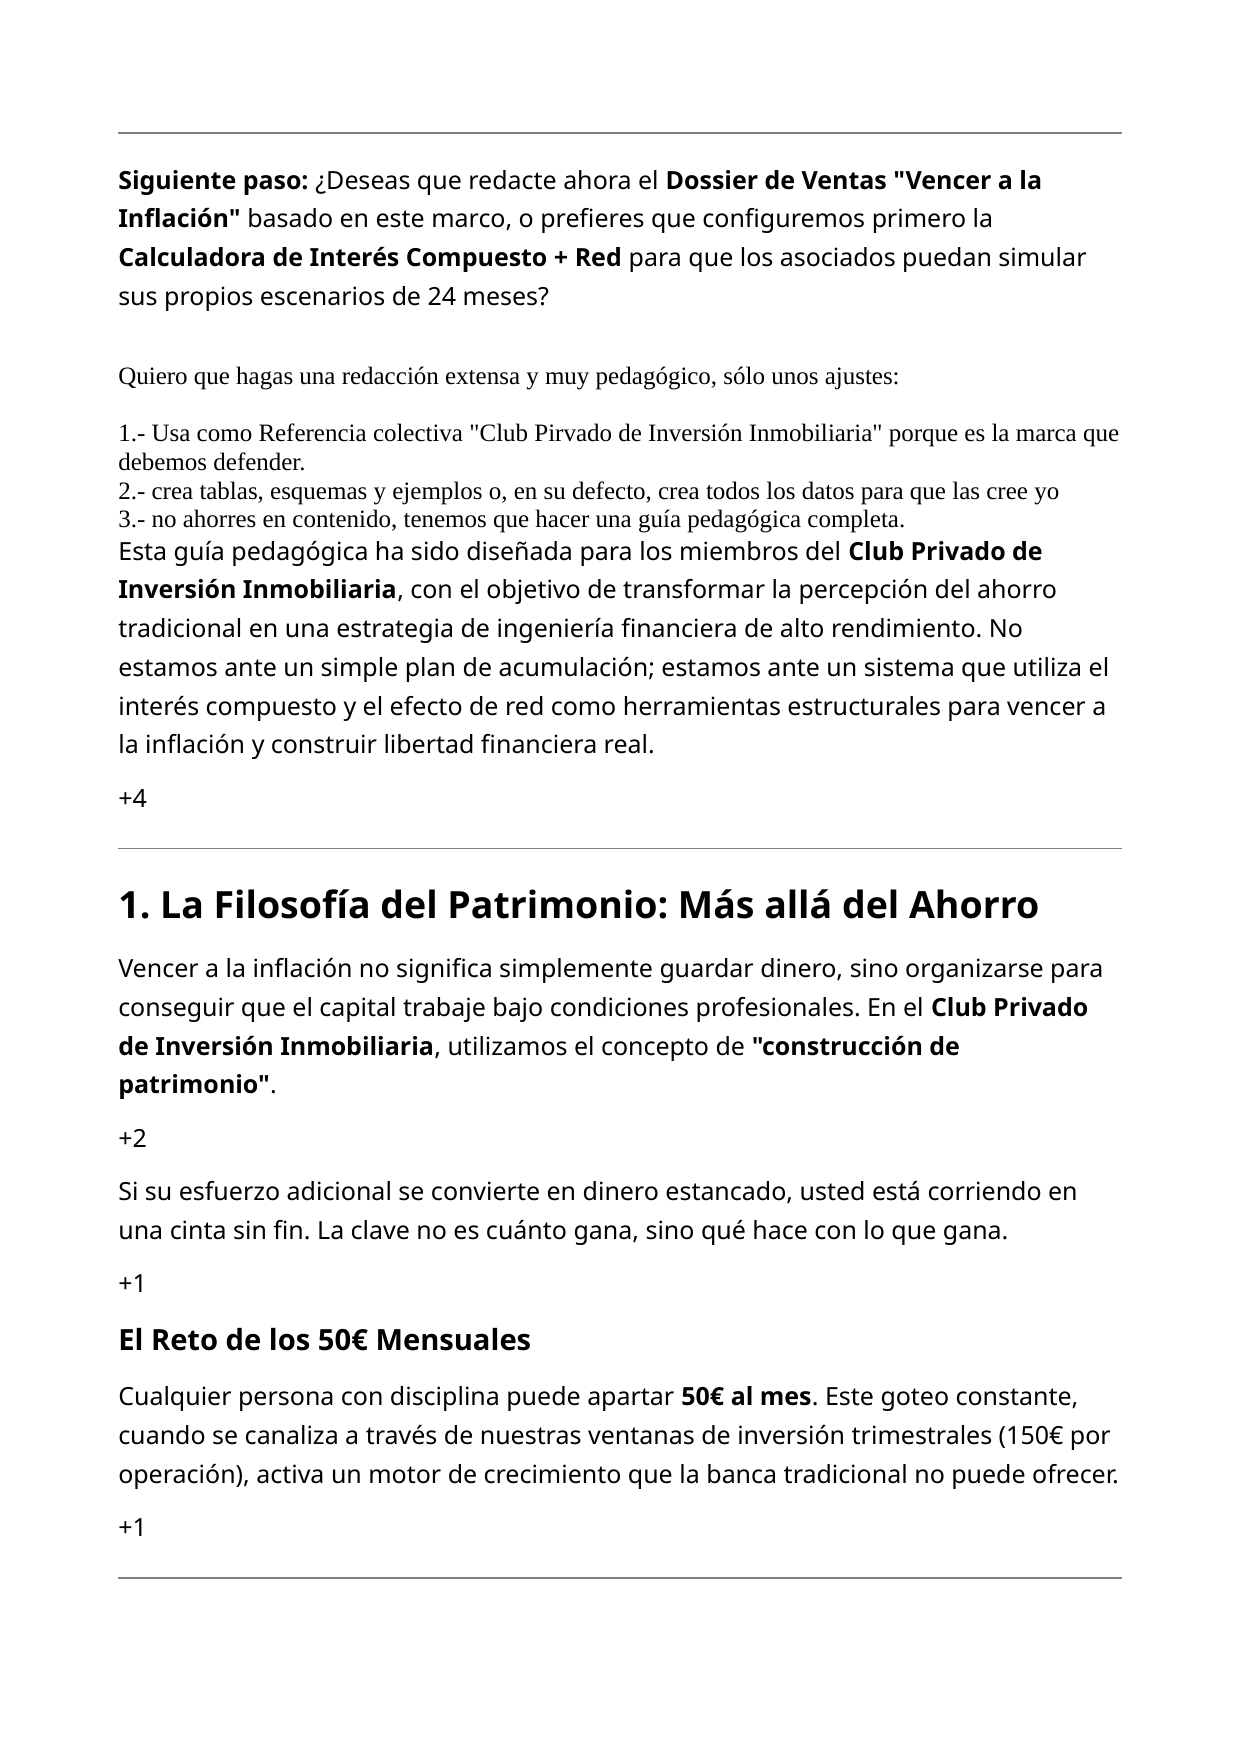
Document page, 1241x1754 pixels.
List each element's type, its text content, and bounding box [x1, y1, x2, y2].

table_cell Ha sido un proceso de destilación intenso. Con esta tercera ronda, hemos pasado de una idea de ahorro a una maquinaria de ingeniería financiera y social. Hemos definido un sistema donde la disciplina individual se multiplica por un efecto de red ininterrumpido, culminando en una carrera profesional como Gestor dentro del Club. +2 A continuación, presento la Síntesis Estratégica Final que servirá como base para el Whitepaper y las herramientas de simulación. 🏗️ Marco Estratégico: El Sistema "Snowball & Catapult" 1. El Núcleo de Ahorro e Inversión (Lógica Individual) El sistema se basa en la accesibilidad masiva mediante una aportación de 50€ mensuales. Este capital se acumula trimestralmente (150€) para entrar en ventanas de inversión alternas: +1 Ciclo A (La Catapulta): Rendimiento del 20% APY en proyectos de 6 meses (ej. preventas inmobiliarias como Lordelo o Haven Nobre). La salida de estos proyectos coincide quirúrgicamente con la apertura de nuevas ventanas, permitiendo un roll-over que acelera exponencialmente el patrimonio. +1 Ciclo B (Refugio): Rendimiento del 8% APY para capital en espera o proyectos de renta estable. +2 2. El Motor de Red (Efecto Ininterrumpido 1x1) Para evitar la parálisis por análisis, el modelo de red se simplifica a una norma de "Prescripción Continua": Dinámica: Cada asociado suma un nuevo prescriptor al mes. +1 Estructura de Beneficios: Comisiones liquidadas al cierre de inversión o reparto anual: Nivel 1 (Hijos): 1% del capital invertido. Nivel 2 (Nietos): 0.5% del capital invertido. Nivel 3 (Bisnietos): 0.25% del capital invertido. Hito de "Autofinanciación": El documento mostrará el mes exacto en el que las comisiones de red superan los 50€ mensuales, permitiendo que el patrimonio crezca sin aportación directa del bolsillo del usuario (Riesgo Cero Real). 3. Plan de Carrera: De Inversor a Gestor El Club no busca usuarios pasivos, sino formar profesionales bajo el estándar Breeder Hub. +1 La Graduación: El acompañamiento y la formación continua permiten al micro-inversor evolucionar. +1 El Objetivo "Millonario": Alcanzar la gestión de 1 Millón de euros en activos en un plazo de 2 años. La Recompensa: Convertirse en Gestor con empresa propia dentro del ecosistema, con capacidad de aportar y liderar sus propias oportunidades de inversión al Club. 📊 Matriz de Visualización de Resultados (Proyecciones) EscenarioFoco del MensajeImpacto Esperado1 AñoHábito y Red Romper la barrera de la inflación y validar el sistema de referidos 1x1. +1 5 AñosInterés Compuesto El capital generado por beneficios supera al capital aportado manualmente. +1 10 AñosLibertad Financiera El flujo de caja permite cubrir gastos vitales básicos. 15 AñosPatrimonio Solvente Consolidación de una cartera diversificada y estable. +1 Siguiente paso: ¿Deseas que redacte ahora el Dossier de Ventas "Vencer a la Inflación" basado en este marco, o prefieres que configuremos primero la Calculadora de Interés Compuesto + Red para que los asociados puedan simular sus propios escenarios de 24 meses? [118, 134, 1122, 361]
table_cell Esta guía pedagógica ha sido diseñada para los miembros del Club Privado de Inversión Inmobiliaria, con el objetivo de transformar la percepción del ahorro tradicional en una estrategia de ingeniería financiera de alto rendimiento. No estamos ante un simple plan de acumulación; estamos ante un sistema que utiliza el interés compuesto y el efecto de red como herramientas estructurales para vencer a la inflación y construir libertad financiera real. +4 [118, 533, 1122, 848]
table_cell 1. La Filosofía del Patrimonio: Más allá del Ahorro Vencer a la inflación no significa simplemente guardar dinero, sino organizarse para conseguir que el capital trabaje bajo condiciones profesionales. En el Club Privado de Inversión Inmobiliaria, utilizamos el concepto de "construcción de patrimonio". +2 Si su esfuerzo adicional se convierte en dinero estancado, usted está corriendo en una cinta sin fin. La clave no es cuánto gana, sino qué hace con lo que gana. +1 El Reto de los 50€ Mensuales Cualquier persona con disciplina puede apartar 50€ al mes. Este goteo constante, cuando se canaliza a través de nuestras ventanas de inversión trimestrales (150€ por operación), activa un motor de crecimiento que la banca tradicional no puede ofrecer. +1 [118, 849, 1122, 1577]
table_cell Quiero que hagas una redacción extensa y muy pedagógico, sólo unos ajustes: 1.- Usa como Referencia colectiva "Club Pirvado de Inversión Inmobiliaria" porque es la marca que debemos defender. 2.- crea tablas, esquemas y ejemplos o, en su defecto, crea todos los datos para que las cree yo 3.- no ahorres en contenido, tenemos que hacer una guía pedagógica completa. [118, 361, 1122, 533]
